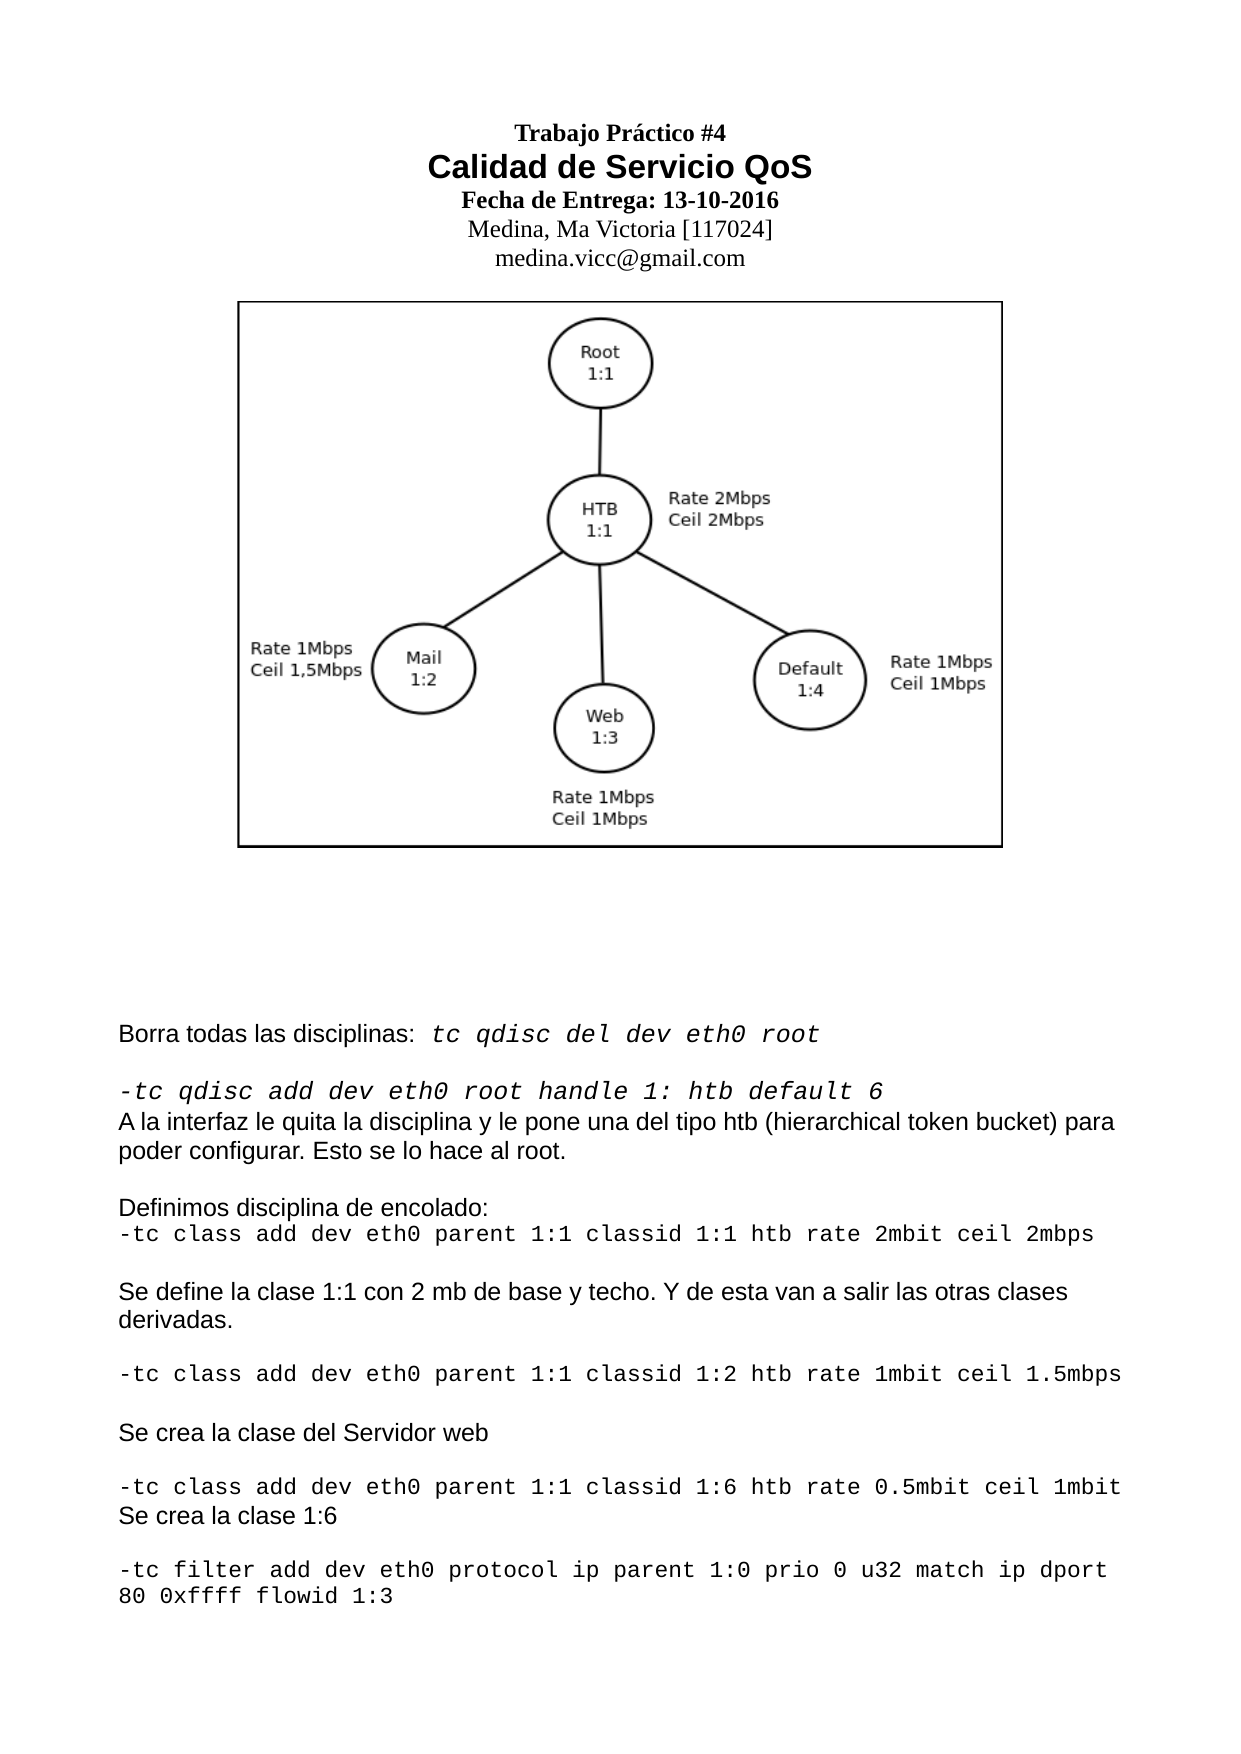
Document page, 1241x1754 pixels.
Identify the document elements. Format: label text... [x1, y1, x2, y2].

text Se crea la clase 1:6 [118, 1501, 1122, 1530]
text -tc filter add dev eth0 protocol ip parent 1:0 prio 0 u32 match ip dport 80 0xffff flowid 1:3 [118, 1558, 1122, 1610]
text -tc class add dev eth0 parent 1:1 classid 1:6 htb rate 0.5mbit ceil 1mbit [118, 1475, 1122, 1501]
text Borra todas las disciplinas: tc qdisc del dev eth0 root [118, 1019, 1122, 1050]
picture [237, 301, 1003, 848]
text -tc class add dev eth0 parent 1:1 classid 1:1 htb rate 2mbit ceil 2mbps [118, 1222, 1122, 1248]
text Se crea la clase del Servidor web [118, 1417, 1122, 1446]
text Se define la clase 1:1 con 2 mb de base y techo. Y de esta van a salir las otras clases derivadas. [118, 1277, 1122, 1334]
text Definimos disciplina de encolado: [118, 1193, 1122, 1222]
text -tc qdisc add dev eth0 root handle 1: htb default 6 [118, 1078, 1122, 1107]
text A la interfaz le quita la disciplina y le pone una del tipo htb (hierarchical token bucket) para poder configurar. Esto se lo hace al root. [118, 1107, 1122, 1164]
text -tc class add dev eth0 parent 1:1 classid 1:2 htb rate 1mbit ceil 1.5mbps [118, 1363, 1122, 1389]
